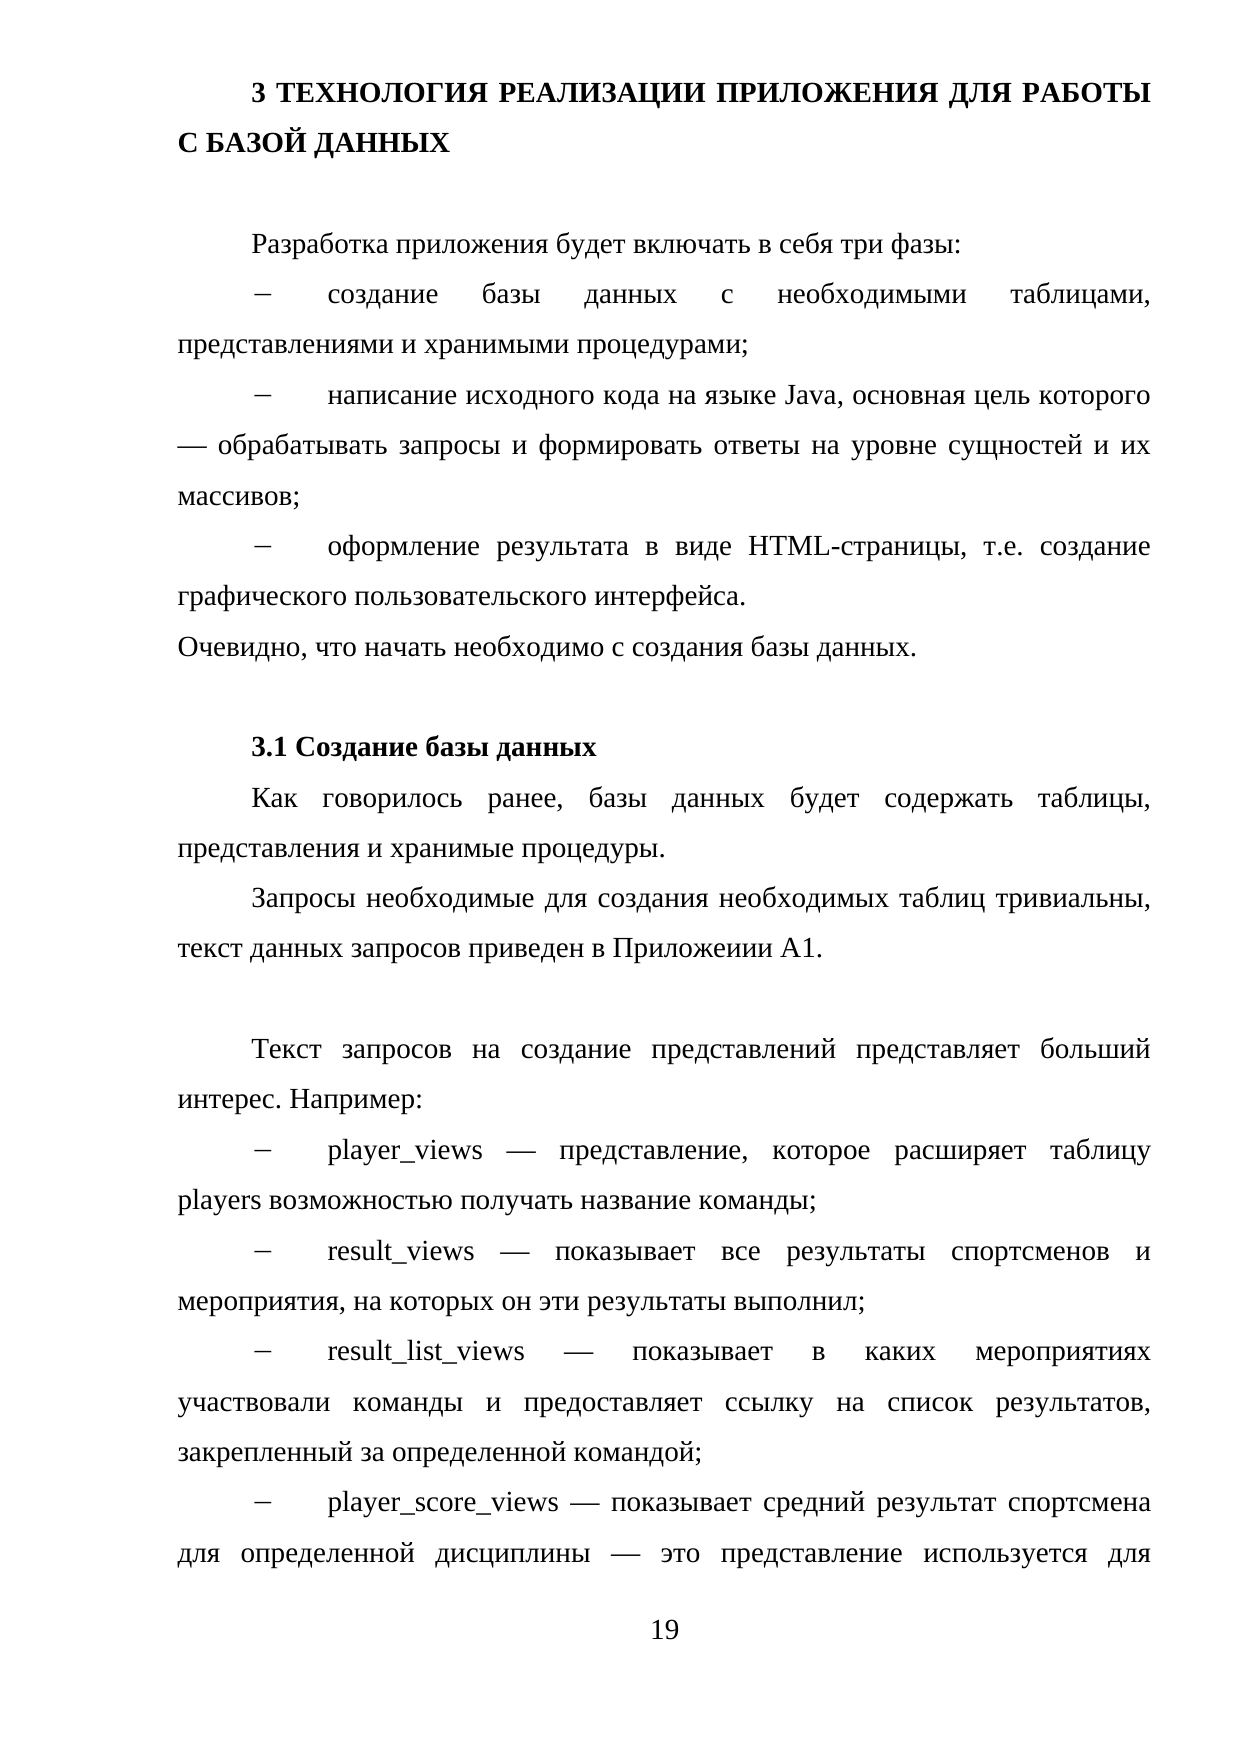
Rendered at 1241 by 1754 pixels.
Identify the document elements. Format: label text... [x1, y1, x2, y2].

list создание базы данных с необходимыми таблицами, представлениями и хранимыми процедурами; [177, 276, 1152, 360]
list player_score_views — показывает средний результат спортсмена для определенной дисциплины — это представление используется для [177, 1484, 1152, 1568]
text Запросы необходимые для создания необходимых таблиц тривиальны, текст данных запросов приведен в Приложеиии А1. [177, 880, 1152, 964]
list player_views — представление, которое расширяет таблицу players возможностью получать название команды; [177, 1132, 1152, 1216]
list result_views — показывает все результаты спортсменов и мероприятия, на которых он эти результаты выполнил; [177, 1233, 1152, 1317]
list result_list_views — показывает в каких мероприятиях участвовали команды и предоставляет ссылку на список результатов, закрепленный за определенной командой; [177, 1333, 1152, 1468]
text 3 ТЕХНОЛОГИЯ РЕАЛИЗАЦИИ ПРИЛОЖЕНИЯ ДЛЯ РАБОТЫ С БАЗОЙ ДАННЫХ [177, 75, 1152, 159]
text Очевидно, что начать необходимо с создания базы данных. [177, 629, 1152, 662]
text Текст запросов на создание представлений представляет больший интерес. Например: [177, 1031, 1152, 1115]
list написание исходного кода на языке Java, основная цель которого — обрабатывать запросы и формировать ответы на уровне сущностей и их массивов; [177, 377, 1152, 511]
text 3.1 Создание базы данных [177, 729, 1152, 763]
text Как говорилось ранее, базы данных будет содержать таблицы, представления и хранимые процедуры. [177, 780, 1152, 863]
list оформление результата в виде HTML-страницы, т.е. создание графического пользовательского интерфейса. [177, 528, 1152, 612]
text Разработка приложения будет включать в себя три фазы: [177, 226, 1152, 259]
